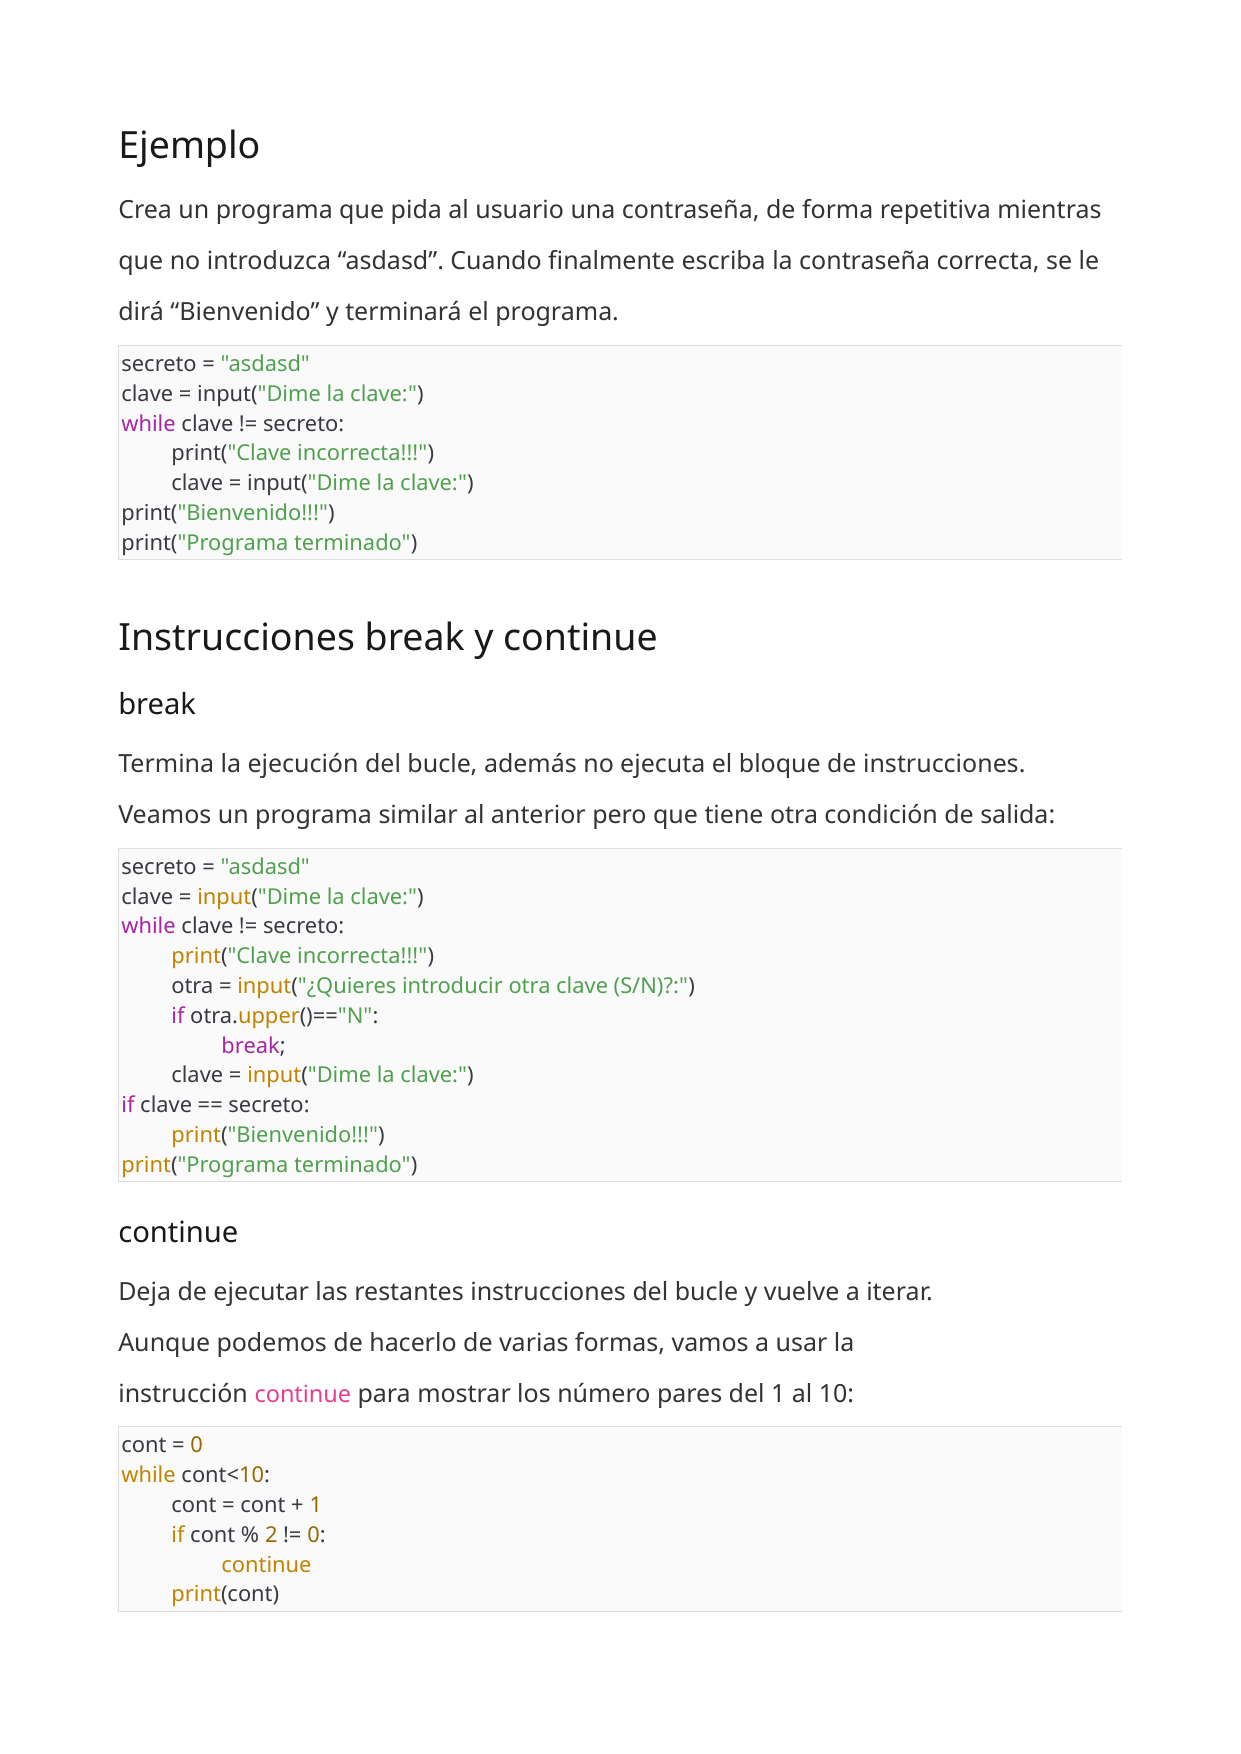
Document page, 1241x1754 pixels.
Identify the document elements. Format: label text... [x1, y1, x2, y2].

subtitle Instrucciones break y continue [118, 610, 1122, 661]
text print(cont) [119, 1575, 1122, 1611]
text while cont<10: [119, 1456, 1122, 1486]
text print("Clave incorrecta!!!") [119, 434, 1122, 464]
text Termina la ejecución del bucle, además no ejecuta el bloque de instrucciones. [118, 746, 1122, 780]
text if otra.upper()=="N": [119, 997, 1122, 1027]
text print("Bienvenido!!!") [119, 1116, 1122, 1146]
text Crea un programa que pida al usuario una contraseña, de forma repetitiva mientras que no introduzca “asdasd”. Cuando finalmente escriba la contraseña correcta, se le dirá “Bienvenido” y terminará el programa. [118, 192, 1122, 328]
text continue [119, 1546, 1122, 1575]
text clave = input("Dime la clave:") [119, 464, 1122, 494]
text print("Programa terminado") [119, 1146, 1122, 1181]
text cont = cont + 1 [119, 1486, 1122, 1516]
text secreto = "asdasd" [119, 346, 1122, 375]
text if clave == secreto: [119, 1086, 1122, 1116]
text Veamos un programa similar al anterior pero que tiene otra condición de salida: [118, 797, 1122, 831]
text Deja de ejecutar las restantes instrucciones del bucle y vuelve a iterar. [118, 1273, 1122, 1307]
text clave = input("Dime la clave:") [119, 878, 1122, 907]
text while clave != secreto: [119, 404, 1122, 434]
text clave = input("Dime la clave:") [119, 1056, 1122, 1086]
text print("Clave incorrecta!!!") [119, 937, 1122, 967]
subtitle continue [118, 1211, 1122, 1251]
text while clave != secreto: [119, 907, 1122, 937]
subtitle Ejemplo [118, 118, 1122, 169]
text secreto = "asdasd" [119, 849, 1122, 878]
text cont = 0 [119, 1427, 1122, 1456]
text print("Bienvenido!!!") [119, 494, 1122, 524]
text otra = input("¿Quieres introducir otra clave (S/N)?:") [119, 967, 1122, 997]
text Aunque podemos de hacerlo de varias formas, vamos a usar la instrucción continue para mostrar los número pares del 1 al 10: [118, 1324, 1122, 1409]
text if cont % 2 != 0: [119, 1516, 1122, 1546]
text break; [119, 1027, 1122, 1056]
text print("Programa terminado") [119, 524, 1122, 559]
text clave = input("Dime la clave:") [119, 375, 1122, 404]
subtitle break [118, 684, 1122, 723]
